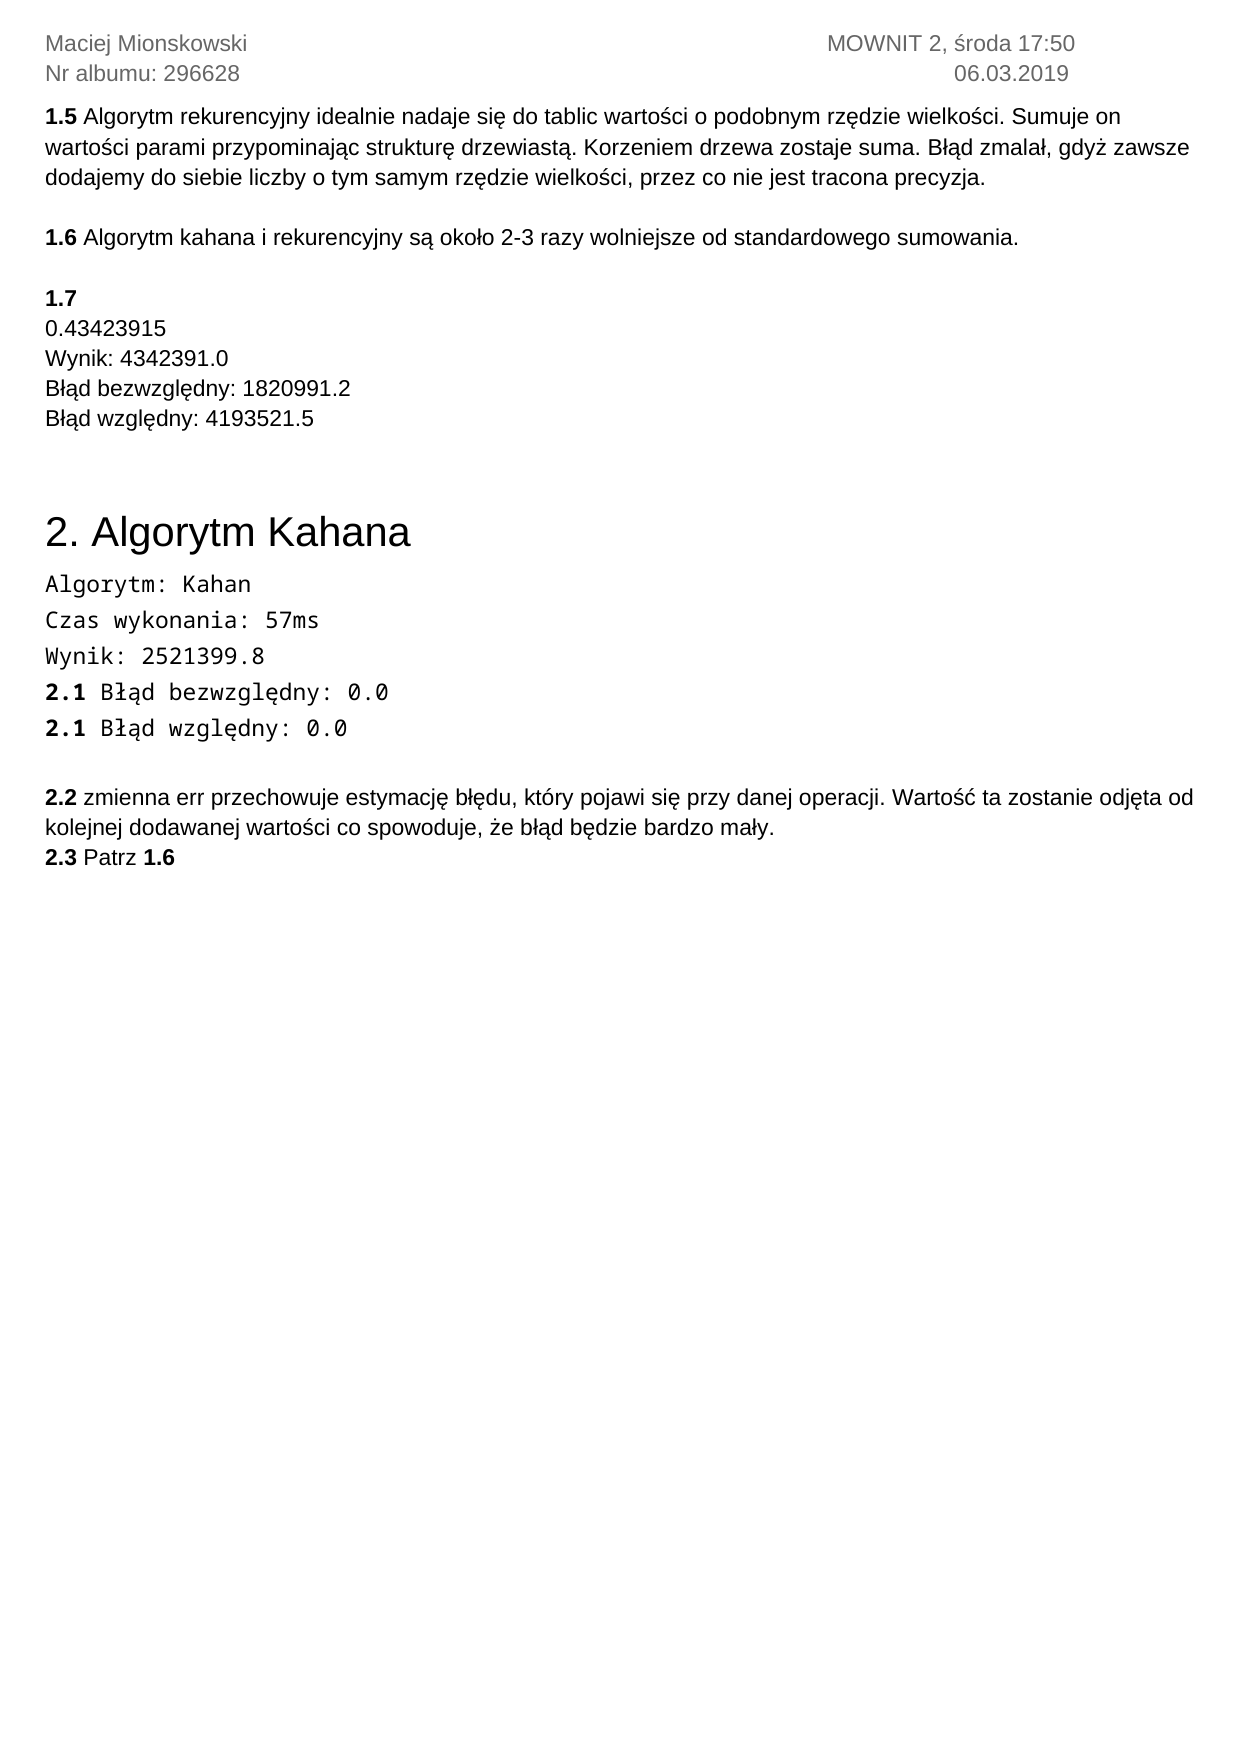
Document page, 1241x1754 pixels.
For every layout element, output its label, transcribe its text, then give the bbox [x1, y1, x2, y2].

text 1.7 [45, 284, 1195, 311]
text 1.6 Algorytm kahana i rekurencyjny są około 2-3 razy wolniejsze od standardowego sumowania. [45, 224, 1195, 251]
text 0.43423915 [45, 315, 1195, 341]
subtitle 2. Algorytm Kahana [45, 507, 1195, 555]
text 2.2 zmienna err przechowuje estymację błędu, który pojawi się przy danej operacji. Wartość ta zostanie odjęta od kolejnej dodawanej wartości co spowoduje, że błąd będzie bardzo mały. [45, 783, 1195, 840]
text 2.1 Błąd względny: 0.0 [45, 712, 1195, 743]
text Błąd względny: 4193521.5 [45, 405, 1195, 432]
text Algorytm: Kahan [45, 568, 1195, 599]
text 1.5 Algorytm rekurencyjny idealnie nadaje się do tablic wartości o podobnym rzędzie wielkości. Sumuje on wartości parami przypominając strukturę drzewiastą. Korzeniem drzewa zostaje suma. Błąd zmalał, gdyż zawsze dodajemy do siebie liczby o tym samym rzędzie wielkości, przez co nie jest tracona precyzja. [45, 103, 1195, 190]
text 2.3 Patrz 1.6 [45, 844, 1195, 870]
text Czas wykonania: 57ms [45, 604, 1195, 635]
text 2.1 Błąd bezwzględny: 0.0 [45, 676, 1195, 707]
text Wynik: 2521399.8 [45, 640, 1195, 671]
text Wynik: 4342391.0 [45, 345, 1195, 371]
text Błąd bezwzględny: 1820991.2 [45, 375, 1195, 402]
